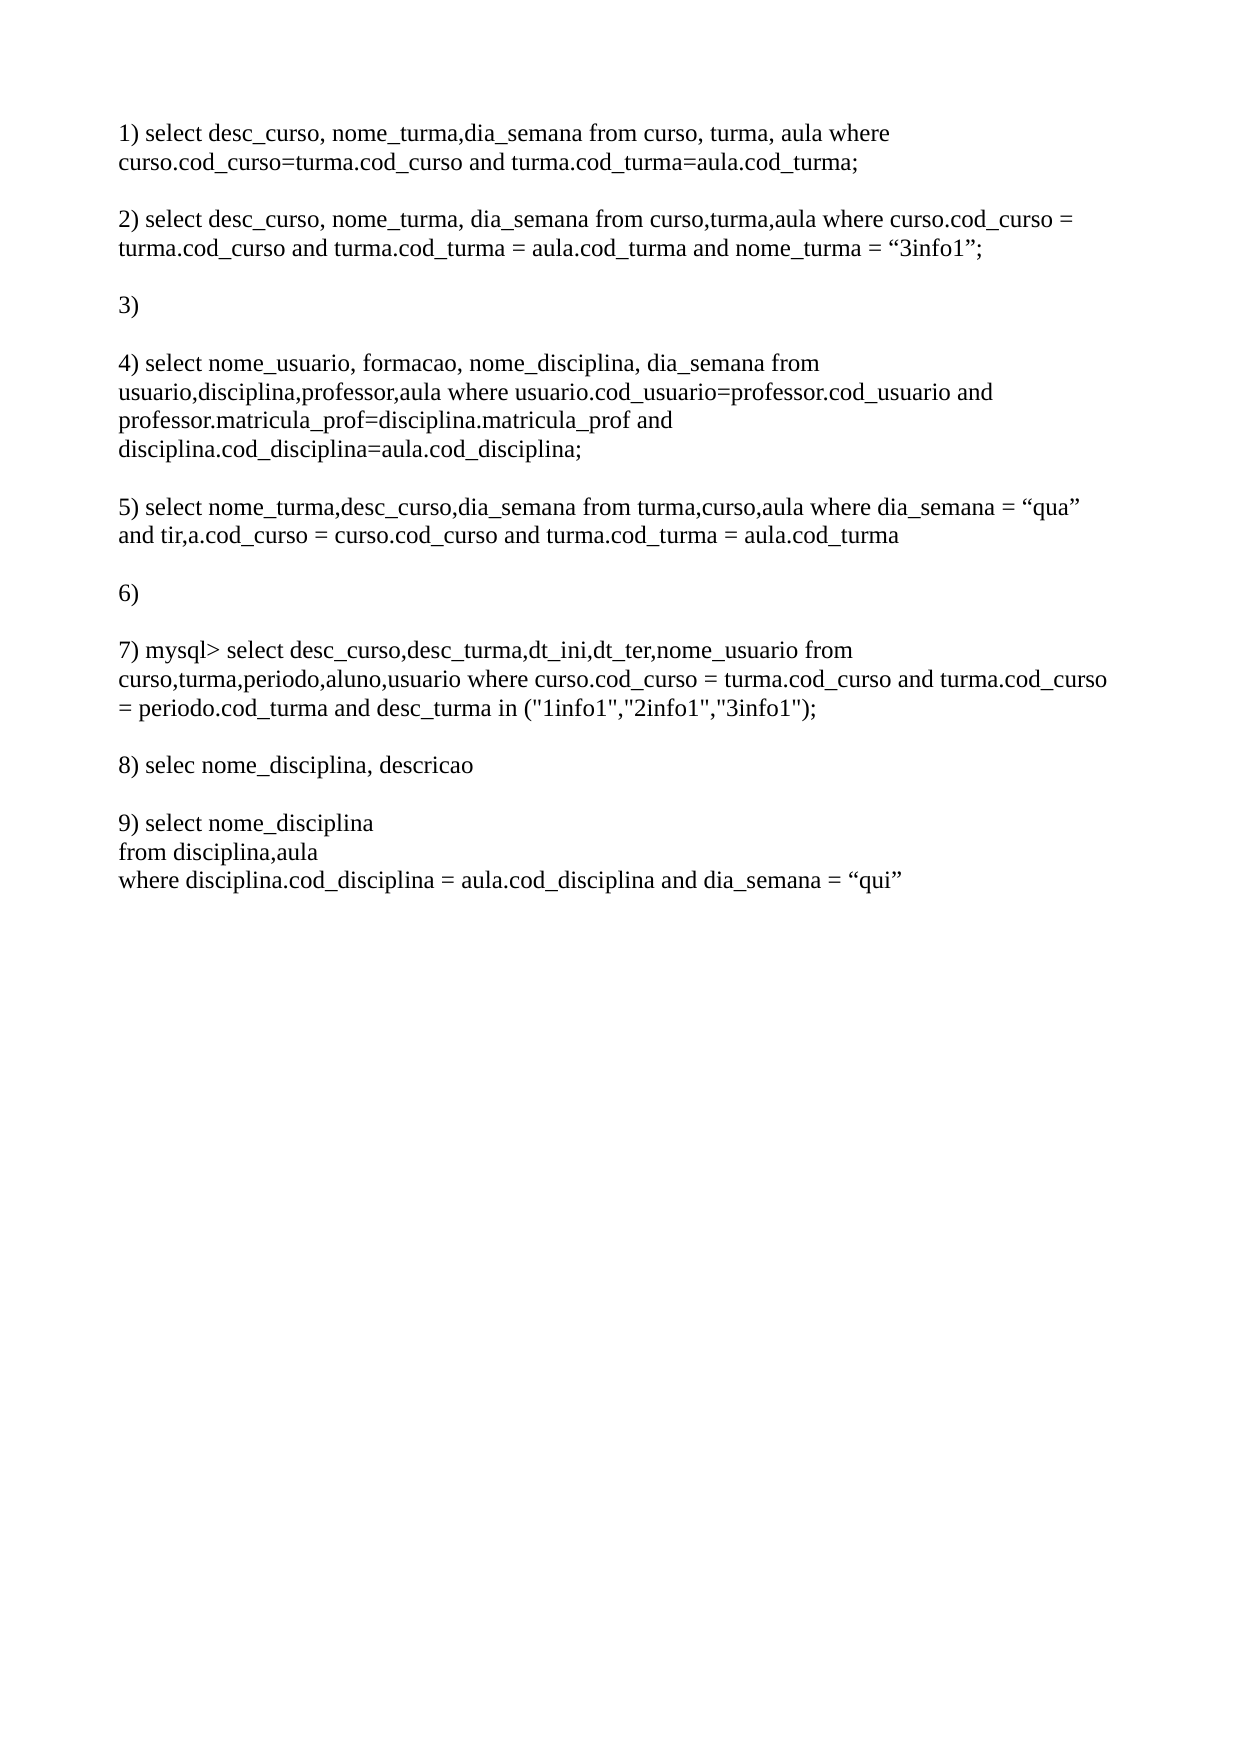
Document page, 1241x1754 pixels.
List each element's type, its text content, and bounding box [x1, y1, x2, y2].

text 8) selec nome_disciplina, descricao [118, 751, 1122, 779]
text 6) [118, 578, 1122, 607]
text 4) select nome_usuario, formacao, nome_disciplina, dia_semana from usuario,disciplina,professor,aula where usuario.cod_usuario=professor.cod_usuario and professor.matricula_prof=disciplina.matricula_prof and disciplina.cod_disciplina=aula.cod_disciplina; [118, 348, 1122, 463]
text 9) select nome_disciplina [118, 808, 1122, 837]
text where disciplina.cod_disciplina = aula.cod_disciplina and dia_semana = “qui” [118, 866, 1122, 894]
text 5) select nome_turma,desc_curso,dia_semana from turma,curso,aula where dia_semana = “qua” and tir,a.cod_curso = curso.cod_curso and turma.cod_turma = aula.cod_turma [118, 492, 1122, 549]
text from disciplina,aula [118, 837, 1122, 866]
text 1) select desc_curso, nome_turma,dia_semana from curso, turma, aula where curso.cod_curso=turma.cod_curso and turma.cod_turma=aula.cod_turma; [118, 118, 1122, 176]
text 7) mysql> select desc_curso,desc_turma,dt_ini,dt_ter,nome_usuario from curso,turma,periodo,aluno,usuario where curso.cod_curso = turma.cod_curso and turma.cod_curso = periodo.cod_turma and desc_turma in ("1info1","2info1","3info1"); [118, 636, 1122, 722]
text 2) select desc_curso, nome_turma, dia_semana from curso,turma,aula where curso.cod_curso = turma.cod_curso and turma.cod_turma = aula.cod_turma and nome_turma = “3info1”; [118, 204, 1122, 262]
text 3) [118, 291, 1122, 319]
